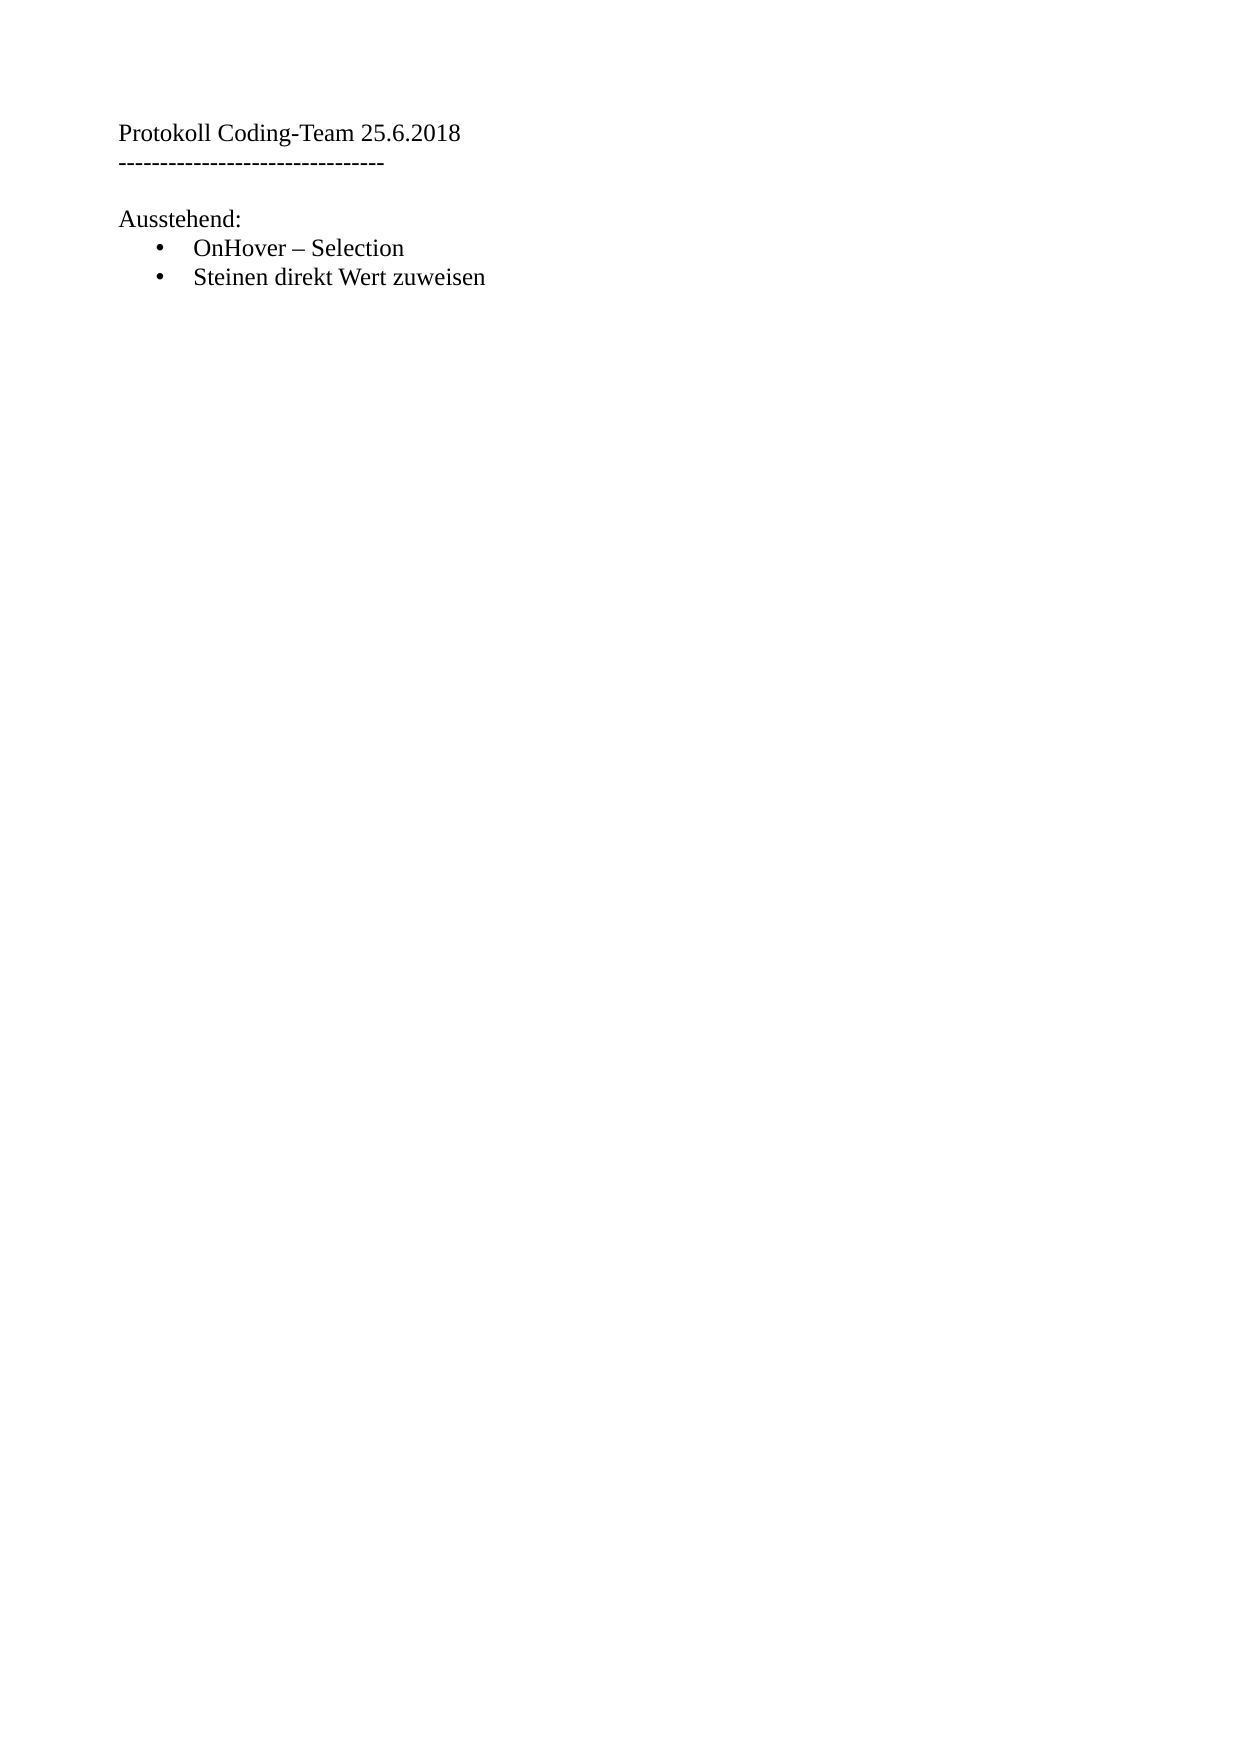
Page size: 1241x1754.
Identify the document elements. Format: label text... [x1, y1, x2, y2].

list OnHover – Selection [156, 233, 1122, 262]
text Ausstehend: [118, 204, 1122, 233]
list Steinen direkt Wert zuweisen [156, 262, 1122, 291]
text Protokoll Coding-Team 25.6.2018 -------------------------------- [118, 118, 1122, 204]
